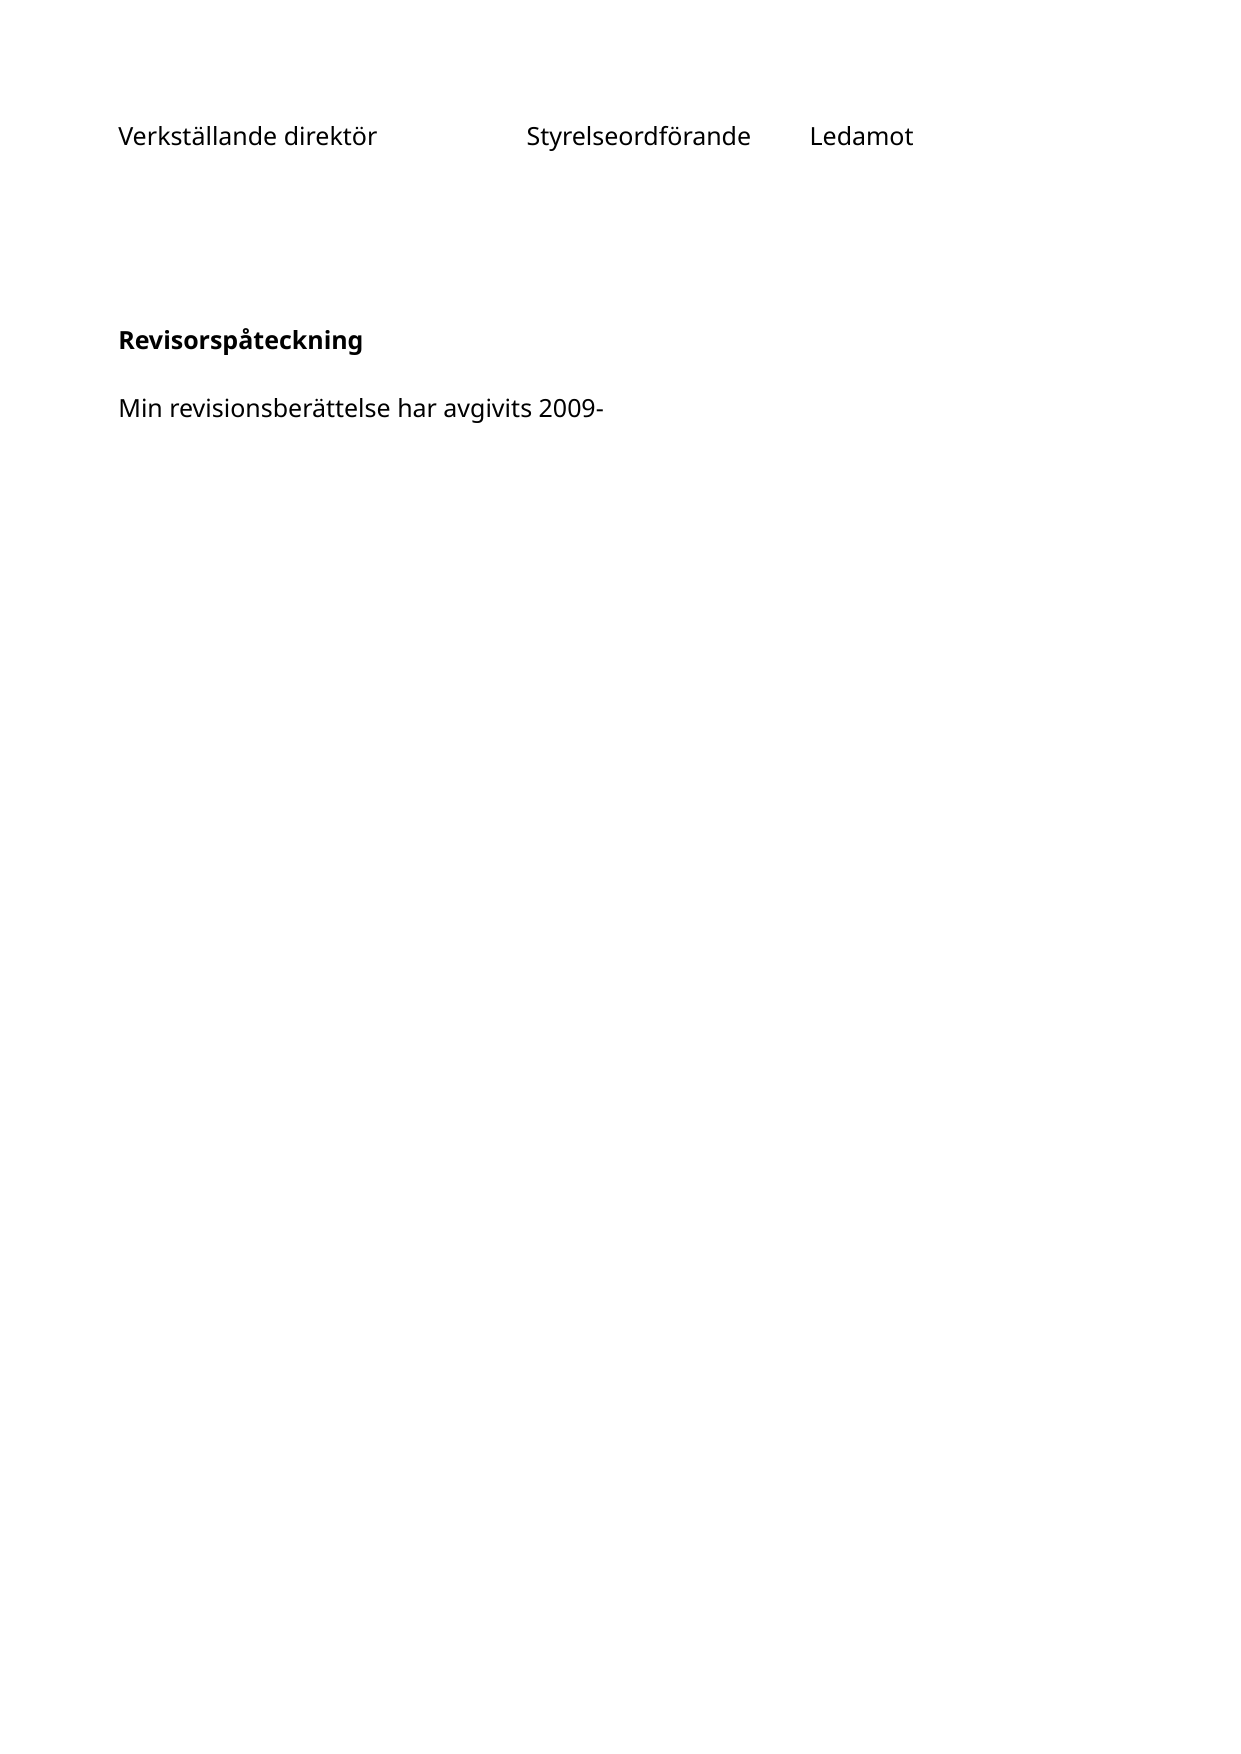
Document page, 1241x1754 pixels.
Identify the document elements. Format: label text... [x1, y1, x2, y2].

text Verkställande direktör Styrelseordförande Ledamot [118, 118, 1122, 152]
text Revisorspåteckning [118, 322, 1122, 357]
text Min revisionsberättelse har avgivits 2009- [118, 391, 1122, 425]
